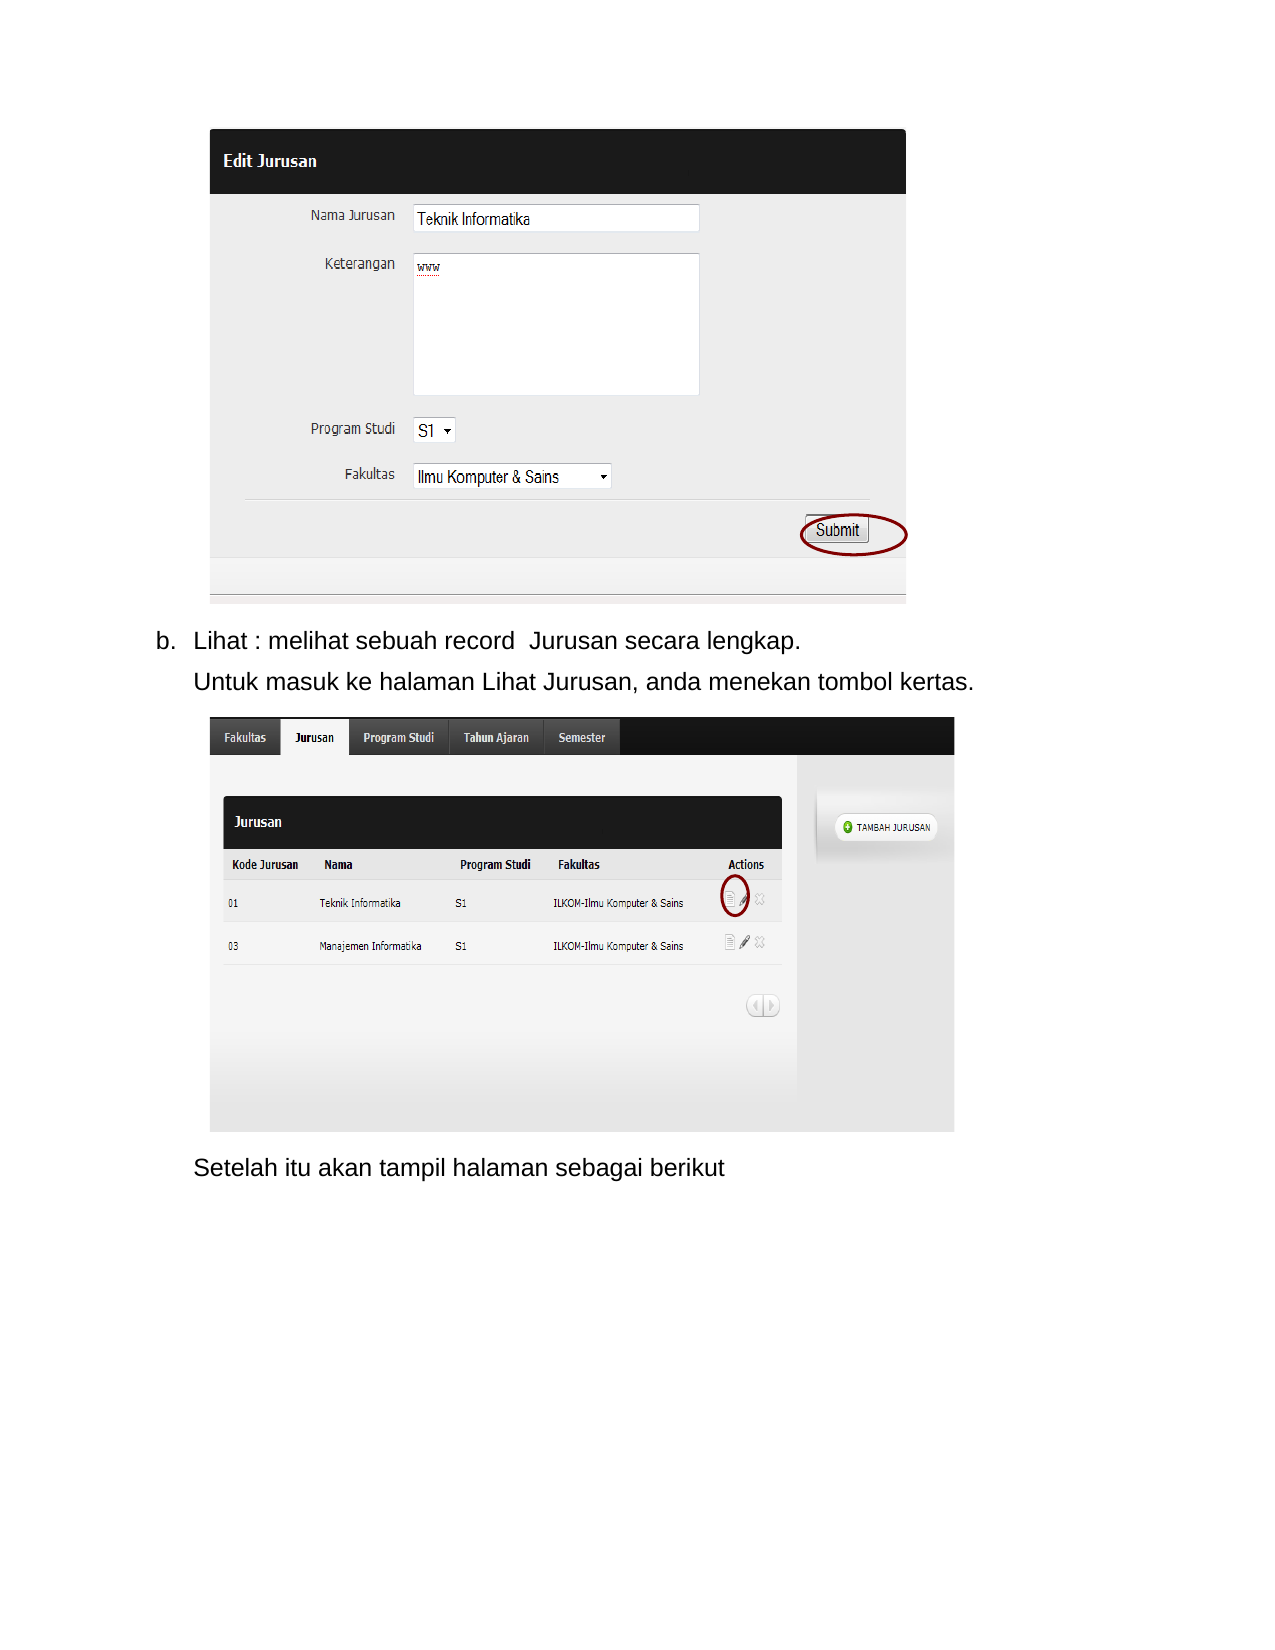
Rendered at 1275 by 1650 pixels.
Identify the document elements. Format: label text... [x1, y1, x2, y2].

picture [209, 717, 955, 1132]
picture [804, 517, 904, 553]
text Setelah itu akan tampil halaman sebagai berikut [193, 1153, 1157, 1182]
picture [209, 127, 907, 604]
text Untuk masuk ke halaman Lihat Jurusan, anda menekan tombol kertas. [193, 667, 1157, 696]
list Lihat : melihat sebuah record Jurusan secara lengkap. [156, 626, 1157, 654]
